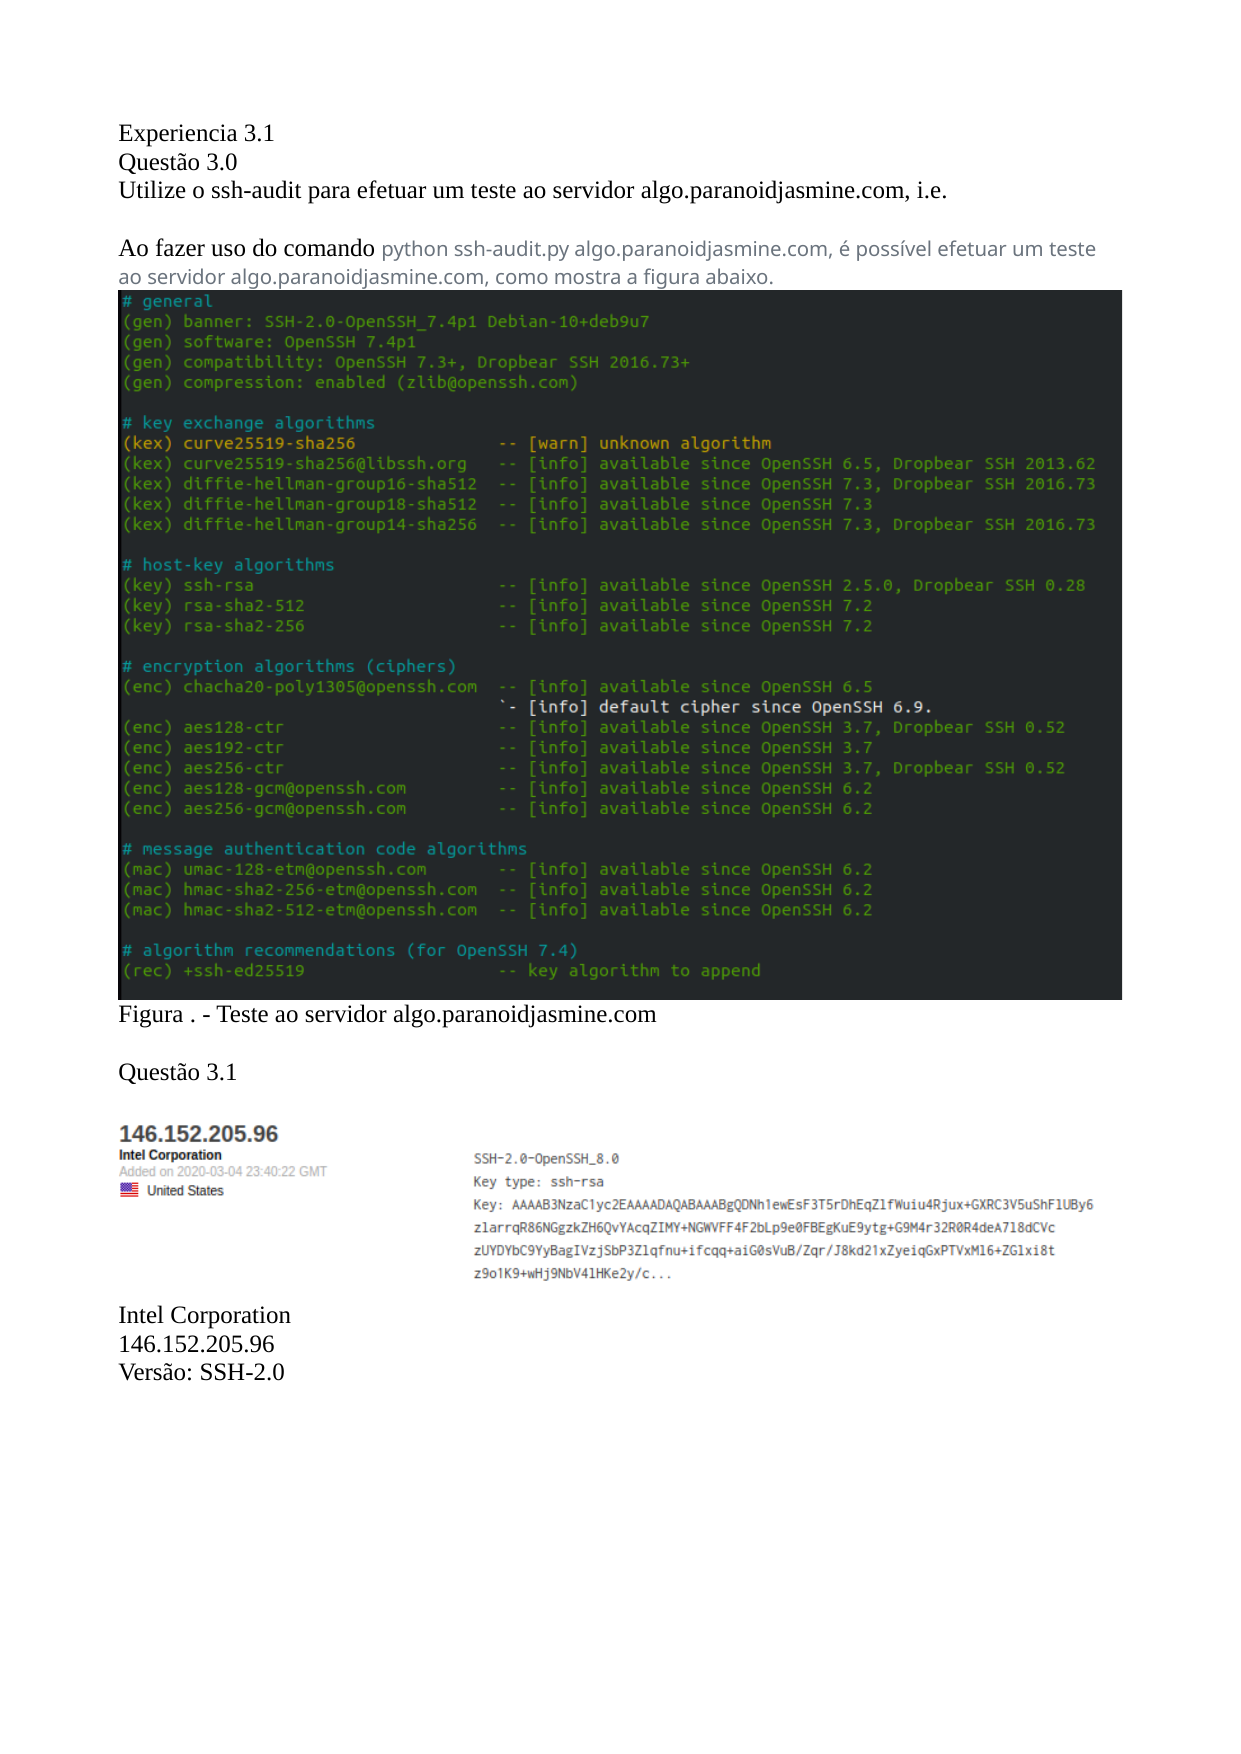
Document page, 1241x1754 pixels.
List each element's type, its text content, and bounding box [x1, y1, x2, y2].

text Utilize o ssh-audit para efetuar um teste ao servidor algo.paranoidjasmine.com, i.e. [118, 176, 1122, 204]
text Versão: SSH-2.0 [118, 1357, 1122, 1386]
text 146.152.205.96 [118, 1329, 1122, 1357]
text Intel Corporation [118, 1300, 1122, 1329]
picture [118, 1114, 1123, 1300]
text Questão 3.0 [118, 147, 1122, 176]
text Figura . - Teste ao servidor algo.paranoidjasmine.com [118, 1000, 1122, 1028]
text Ao fazer uso do comando python ssh-audit.py algo.paranoidjasmine.com, é possível efetuar um teste ao servidor algo.paranoidjasmine.com, como mostra a figura abaixo. [118, 233, 1122, 290]
picture [118, 290, 1123, 1000]
text Questão 3.1 [118, 1057, 1122, 1085]
text Experiencia 3.1 [118, 118, 1122, 147]
